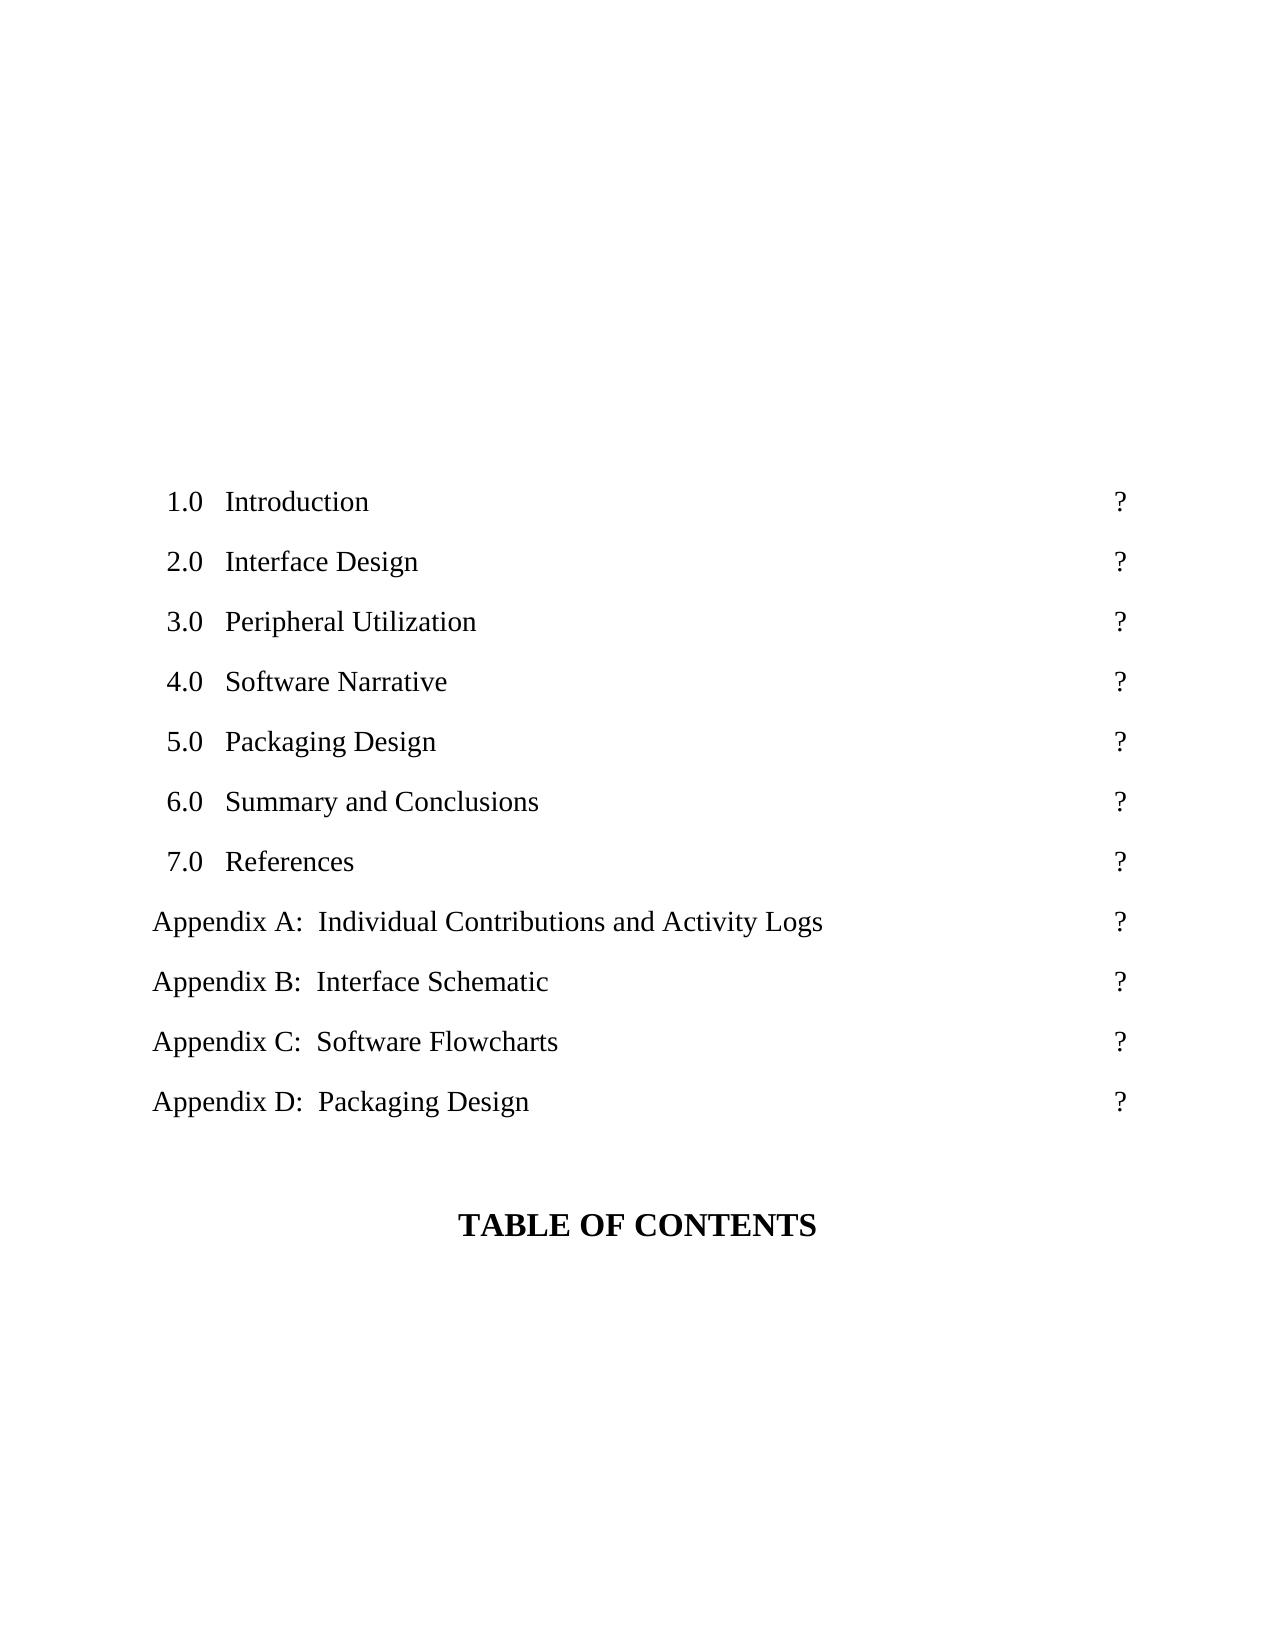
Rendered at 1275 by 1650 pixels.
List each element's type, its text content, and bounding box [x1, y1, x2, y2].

table_cell 4.0 Software Narrative [141, 651, 1071, 711]
table_cell ? [1071, 1071, 1136, 1129]
table_header ? [1071, 471, 1136, 531]
table_cell 5.0 Packaging Design [141, 711, 1071, 771]
table_cell Appendix D: Packaging Design [141, 1071, 1071, 1129]
table_cell ? [1071, 711, 1136, 771]
table_cell ? [1071, 831, 1136, 891]
table_cell 7.0 References [141, 831, 1071, 891]
table_cell ? [1071, 891, 1136, 951]
table_cell Appendix A: Individual Contributions and Activity Logs [141, 891, 1071, 951]
text TABLE OF CONTENTS [150, 1206, 1125, 1244]
table_cell Appendix B: Interface Schematic [141, 951, 1071, 1011]
table_cell ? [1071, 651, 1136, 711]
table_cell ? [1071, 771, 1136, 831]
table_cell ? [1071, 1011, 1136, 1071]
table_cell 3.0 Peripheral Utilization [141, 591, 1071, 651]
table_cell Appendix C: Software Flowcharts [141, 1011, 1071, 1071]
table_cell 2.0 Interface Design [141, 531, 1071, 591]
table_cell 6.0 Summary and Conclusions [141, 771, 1071, 831]
table_header 1.0 Introduction [141, 471, 1071, 531]
table_cell ? [1071, 531, 1136, 591]
table_cell ? [1071, 591, 1136, 651]
table_cell ? [1071, 951, 1136, 1011]
